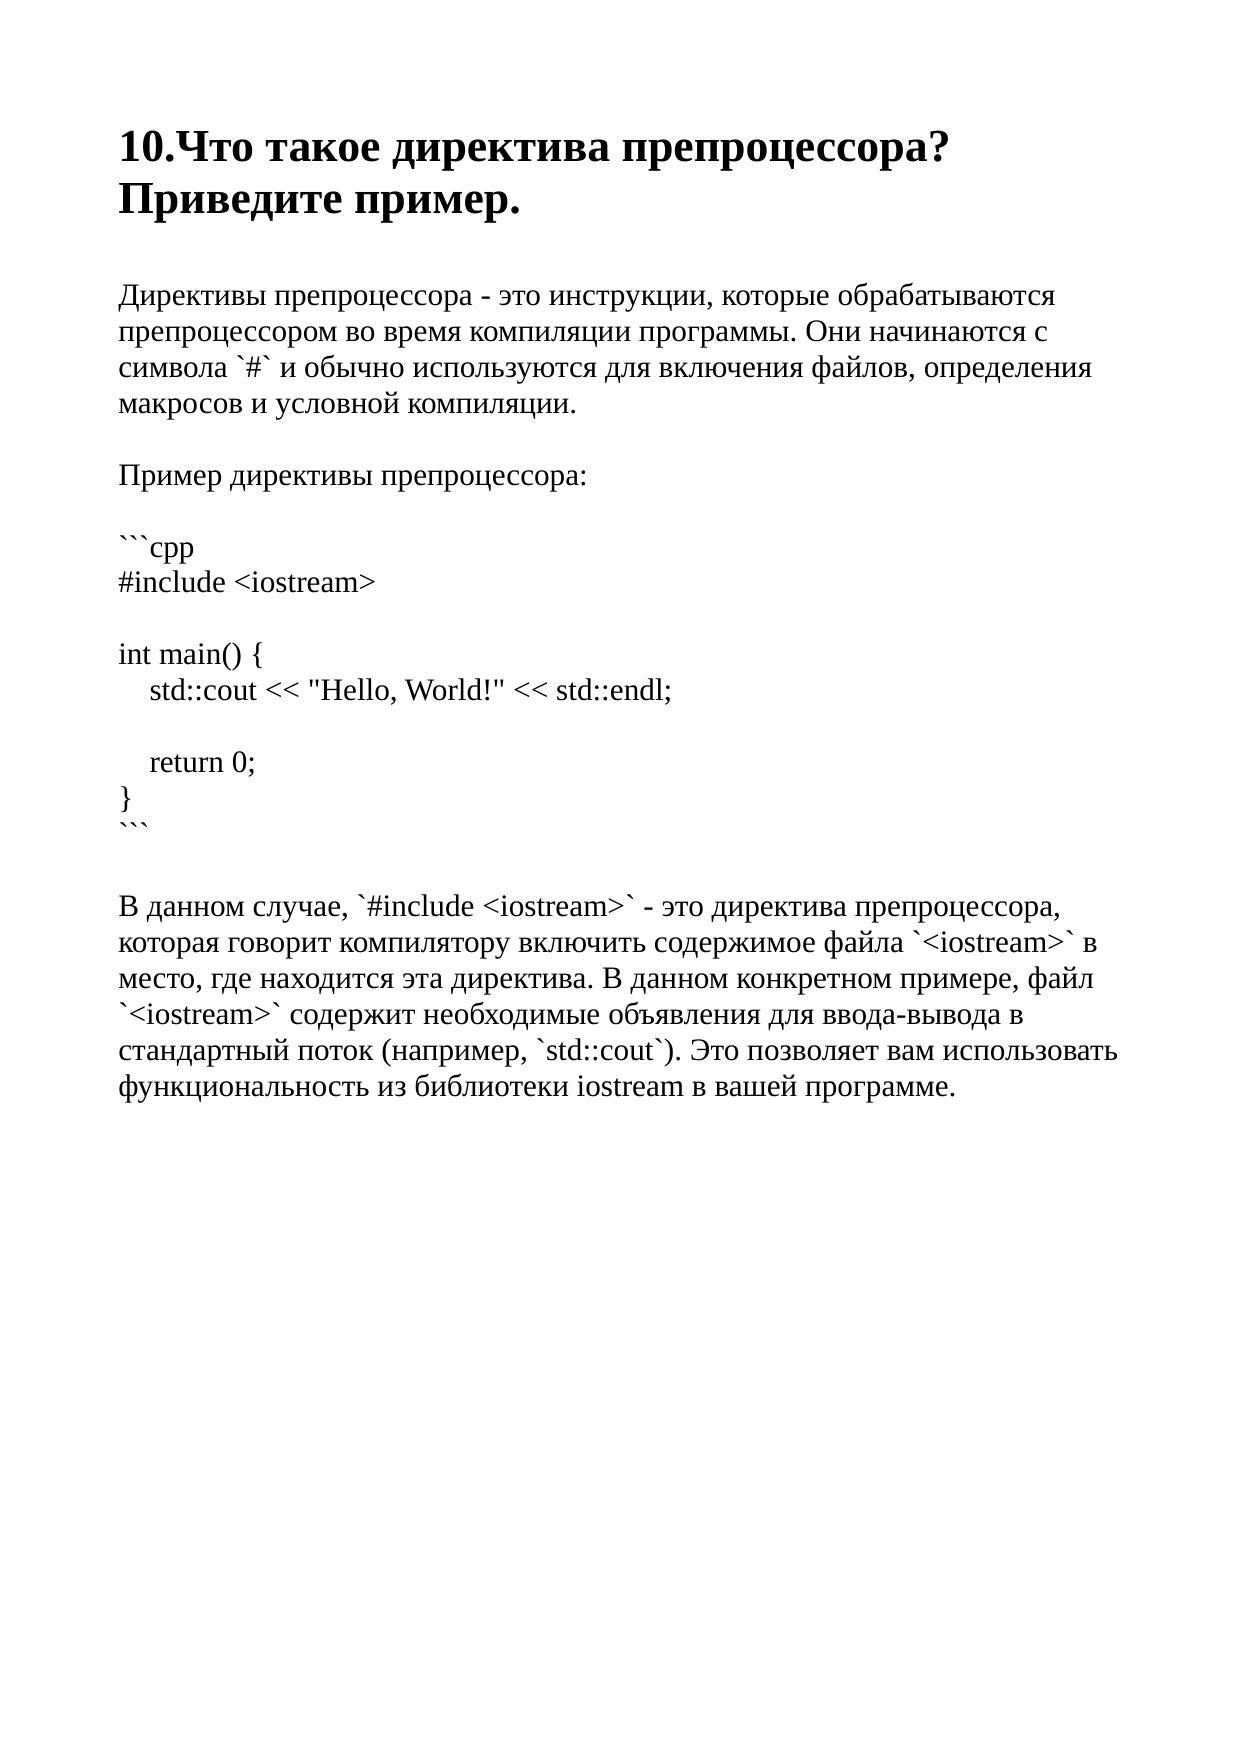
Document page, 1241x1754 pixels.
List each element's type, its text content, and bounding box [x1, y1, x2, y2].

text Пример директивы препроцессора: [118, 456, 1122, 492]
text std::cout << "Hello, World!" << std::endl; [118, 672, 1122, 707]
text ```cpp [118, 528, 1122, 564]
text 10.Что такое директива препроцессора? Приведите пример. [118, 118, 1122, 223]
text ``` [118, 815, 1122, 851]
text } [118, 779, 1122, 815]
text #include <iostream> [118, 564, 1122, 600]
text return 0; [118, 743, 1122, 779]
text В данном случае, `#include <iostream>` - это директива препроцессора, которая говорит компилятору включить содержимое файла `<iostream>` в место, где находится эта директива. В данном конкретном примере, файл `<iostream>` содержит необходимые объявления для ввода-вывода в стандартный поток (например, `std::cout`). Это позволяет вам использовать функциональность из библиотеки iostream в вашей программе. [118, 887, 1122, 1103]
text Директивы препроцессора - это инструкции, которые обрабатываются препроцессором во время компиляции программы. Они начинаются с символа `#` и обычно используются для включения файлов, определения макросов и условной компиляции. [118, 276, 1122, 420]
text int main() { [118, 636, 1122, 672]
